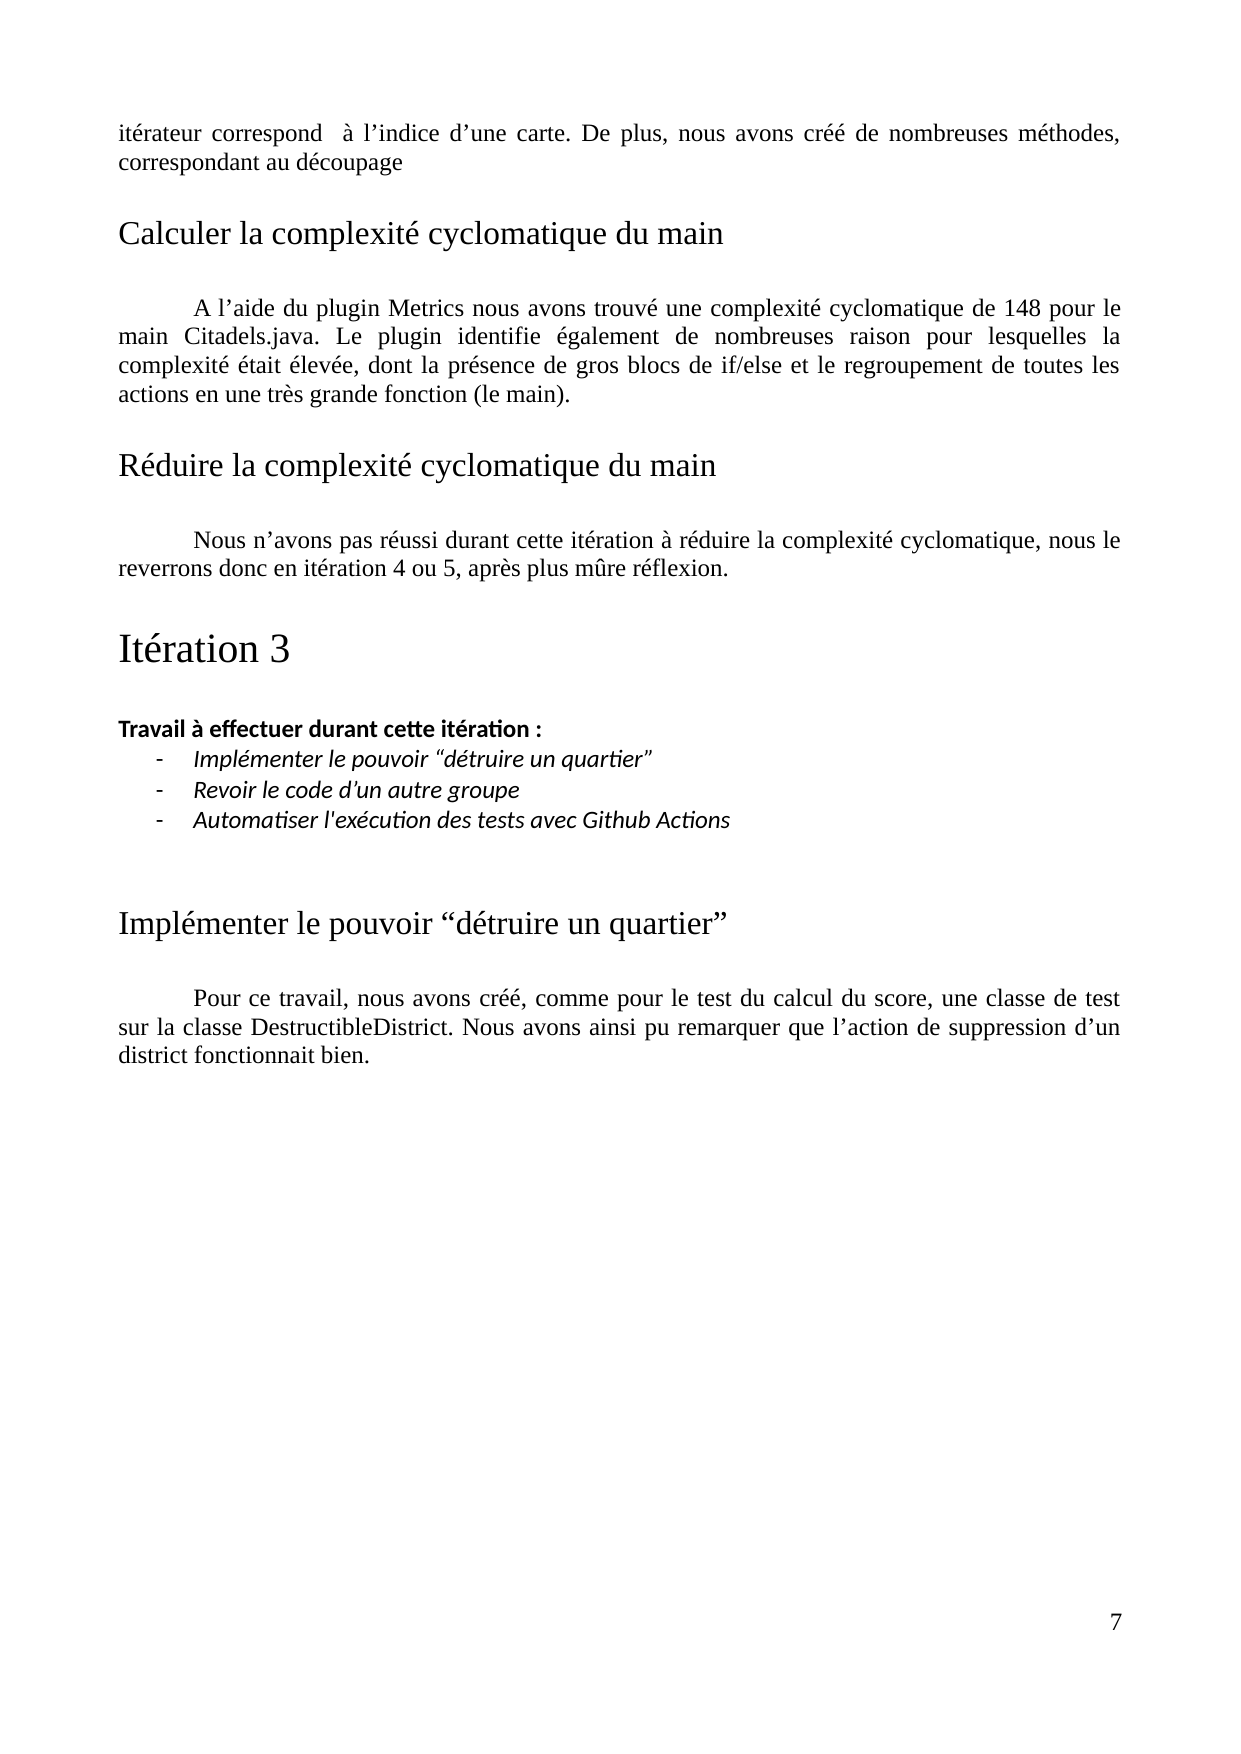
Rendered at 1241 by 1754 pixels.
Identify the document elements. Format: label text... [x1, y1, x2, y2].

list Revoir le code d’un autre groupe [156, 774, 1122, 805]
subtitle Calculer la complexité cyclomatique du main [118, 213, 1122, 251]
text Travail à effectuer durant cette itération : [118, 713, 1122, 744]
subtitle Implémenter le pouvoir “détruire un quartier” [118, 903, 1122, 942]
subtitle Réduire la complexité cyclomatique du main [118, 445, 1122, 483]
text itérateur correspond à l’indice d’une carte. De plus, nous avons créé de nombreuses méthodes, correspondant au découpage [118, 118, 1122, 176]
subtitle Itération 3 [118, 624, 1122, 672]
text A l’aide du plugin Metrics nous avons trouvé une complexité cyclomatique de 148 pour le main Citadels.java. Le plugin identifie également de nombreuses raison pour lesquelles la complexité était élevée, dont la présence de gros blocs de if/else et le regroupement de toutes les actions en une très grande fonction (le main). [118, 293, 1122, 408]
text Nous n’avons pas réussi durant cette itération à réduire la complexité cyclomatique, nous le reverrons donc en itération 4 ou 5, après plus mûre réflexion. [118, 525, 1122, 582]
list Implémenter le pouvoir “détruire un quartier” [156, 744, 1122, 774]
list Automatiser l'exécution des tests avec Github Actions [156, 805, 1122, 835]
text Pour ce travail, nous avons créé, comme pour le test du calcul du score, une classe de test sur la classe DestructibleDistrict. Nous avons ainsi pu remarquer que l’action de suppression d’un district fonctionnait bien. [118, 983, 1122, 1069]
